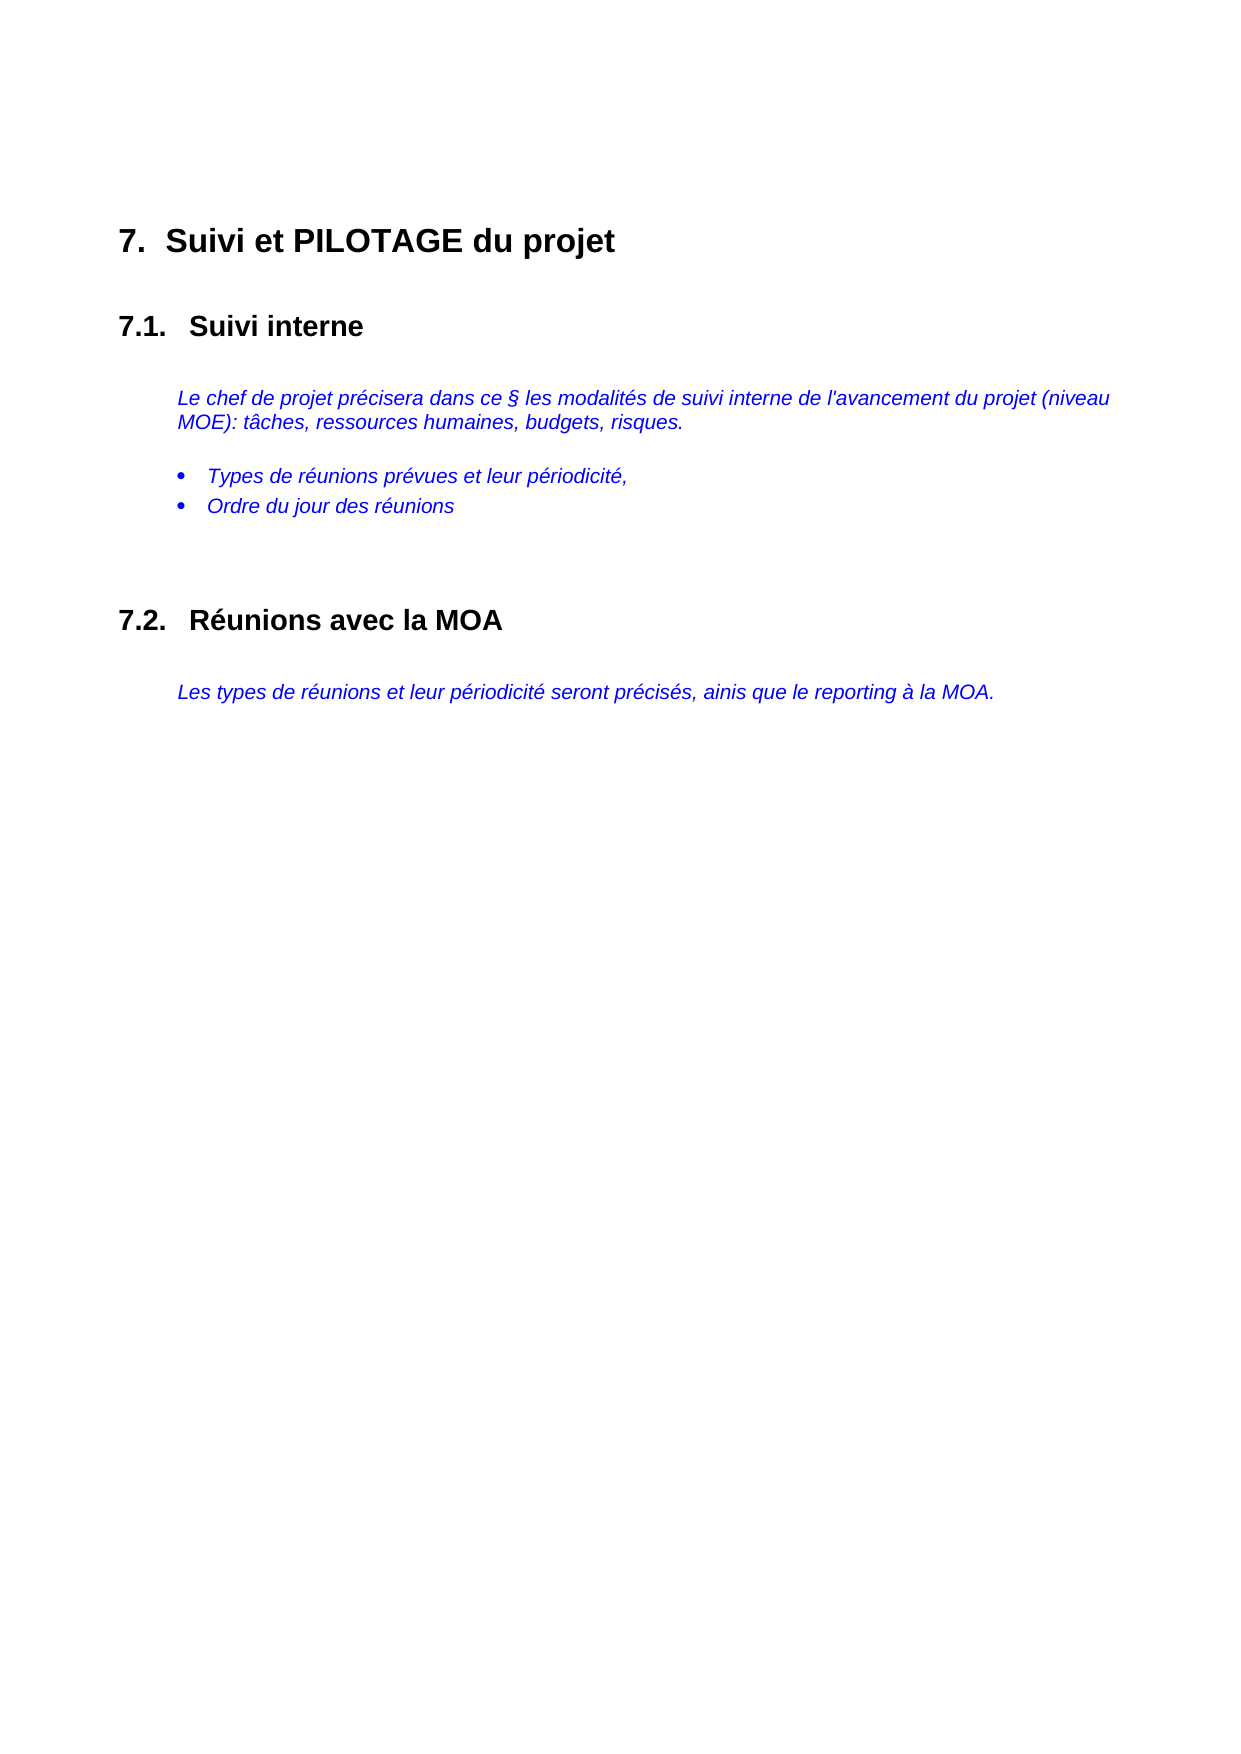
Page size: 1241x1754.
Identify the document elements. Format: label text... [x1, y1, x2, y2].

subtitle Réunions avec la MOA [118, 603, 1122, 637]
text Les types de réunions et leur périodicité seront précisés, ainis que le reporting à la MOA. [177, 680, 1122, 704]
list Ordre du jour des réunions [177, 494, 1122, 518]
subtitle Suivi et PILOTAGE du projet [118, 221, 1122, 259]
text Le chef de projet précisera dans ce § les modalités de suivi interne de l'avancement du projet (niveau MOE): tâches, ressources humaines, budgets, risques. [177, 386, 1122, 457]
subtitle Suivi interne [118, 309, 1122, 343]
list Types de réunions prévues et leur périodicité, [177, 464, 1122, 488]
